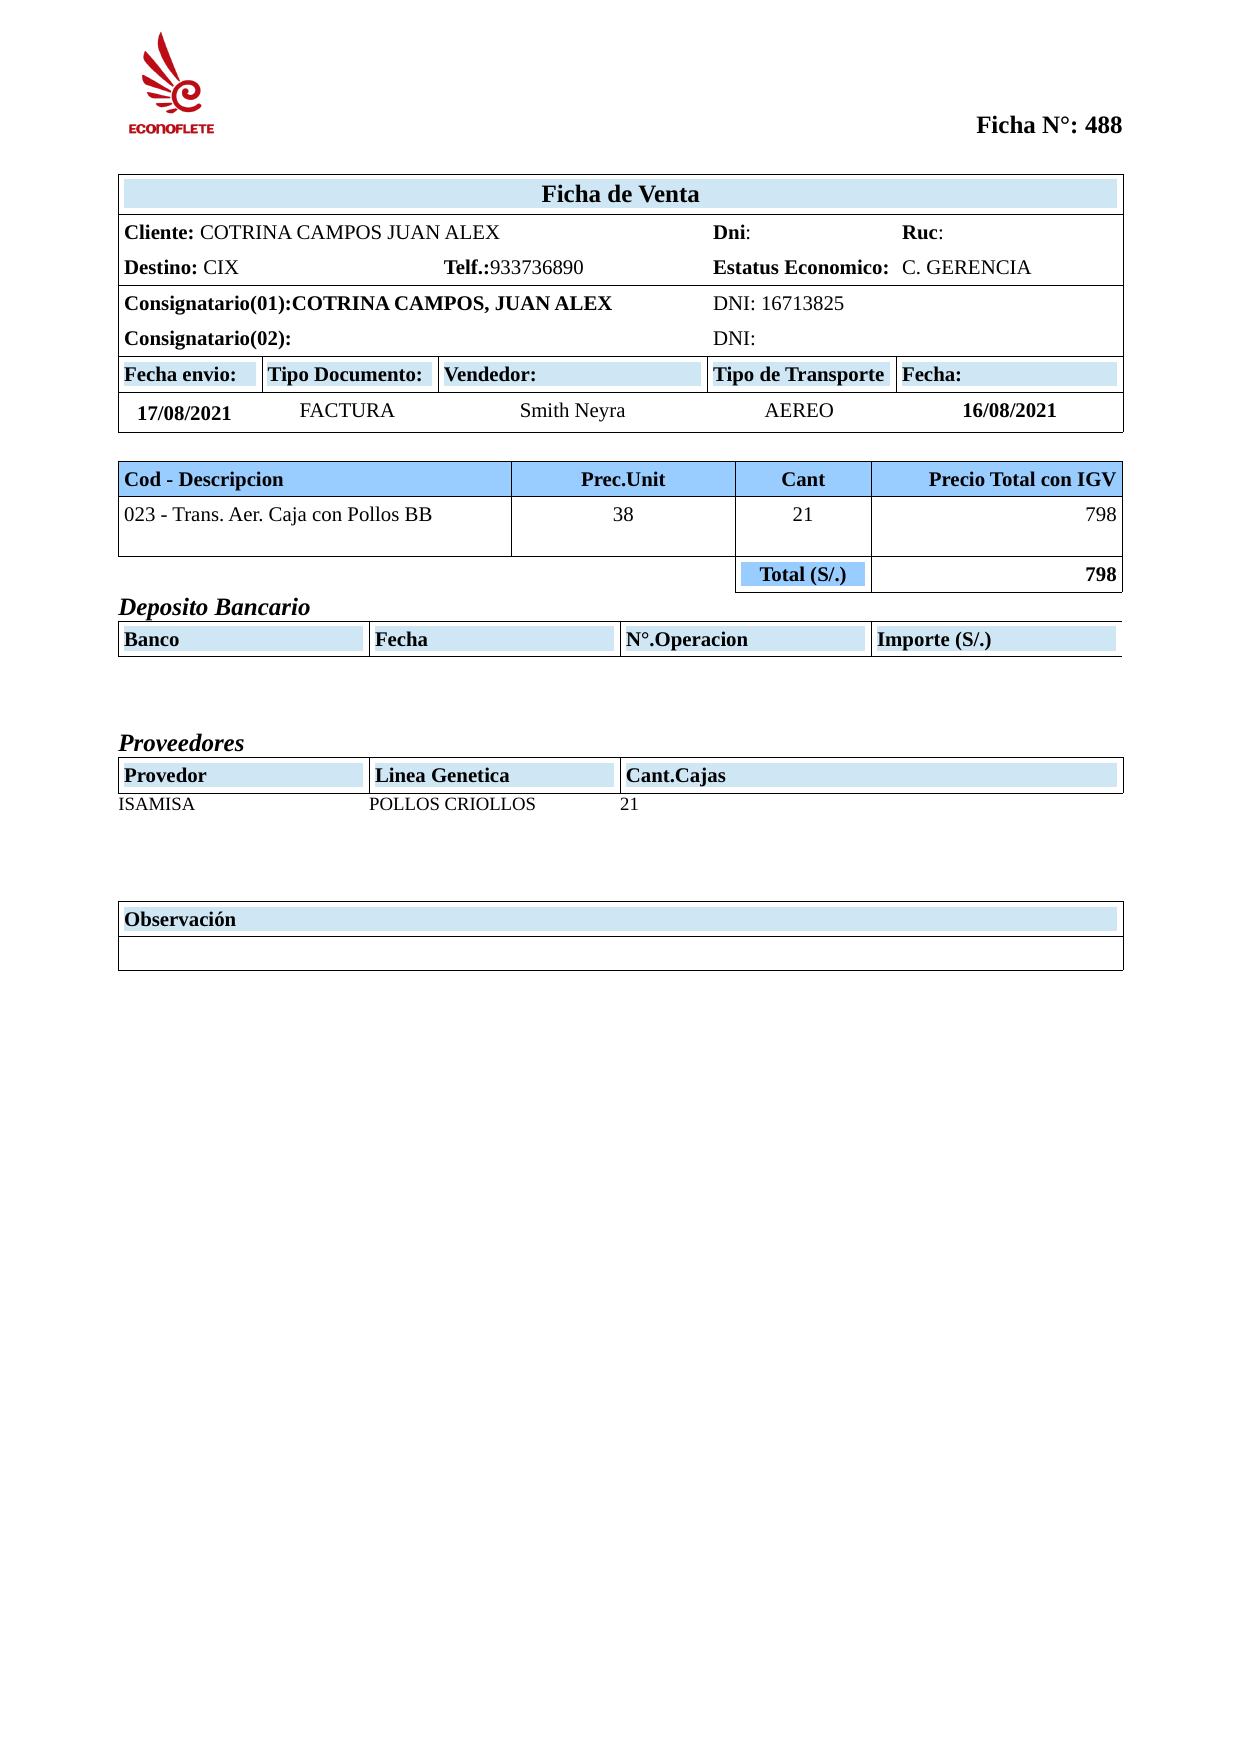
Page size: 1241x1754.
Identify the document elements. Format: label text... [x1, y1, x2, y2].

table_cell Fecha envio: [119, 357, 262, 392]
table_cell 16/08/2021 [896, 393, 1123, 432]
table_cell [369, 879, 620, 901]
table_header N°.Operacion [621, 622, 871, 656]
table_cell [118, 858, 369, 879]
table_cell 38 [512, 497, 735, 556]
table_cell [369, 705, 620, 728]
picture [118, 31, 225, 134]
table_cell POLLOS CRIOLLOS [369, 794, 620, 814]
table_cell [620, 879, 1123, 901]
table_cell 798 [872, 497, 1122, 556]
table_cell [369, 836, 620, 858]
table_cell [620, 705, 871, 728]
table_header Banco [119, 622, 369, 656]
table_cell [369, 657, 620, 680]
table_cell 21 [736, 497, 871, 556]
table_cell [871, 657, 1122, 680]
table_cell Cliente: COTRINA CAMPOS JUAN ALEX [119, 215, 707, 249]
table_header Precio Total con IGV [872, 462, 1122, 496]
table_header Cod - Descripcion [119, 462, 511, 496]
table_cell Telf.:933736890 [438, 249, 707, 285]
table_cell [369, 680, 620, 704]
table_cell 17/08/2021 [119, 393, 262, 432]
table_cell [871, 705, 1122, 728]
table_cell [118, 815, 369, 836]
table_cell [369, 858, 620, 879]
table_cell 798 [872, 557, 1122, 592]
table_cell FACTURA [262, 393, 438, 432]
table_cell 023 - Trans. Aer. Caja con Pollos BB [119, 497, 511, 556]
table_cell C. GERENCIA [896, 249, 1123, 285]
table_cell Fecha: [897, 357, 1123, 392]
table_header Importe (S/.) [872, 622, 1122, 656]
table_cell Ruc: [896, 215, 1123, 249]
table_cell DNI: [707, 321, 1123, 356]
table_cell AEREO [707, 393, 896, 432]
table_cell [620, 858, 1123, 879]
table_cell ISAMISA [118, 794, 369, 814]
text Deposito Bancario [118, 592, 1122, 621]
table_header Fecha [370, 622, 620, 656]
table_cell Consignatario(02): [119, 321, 707, 356]
table_cell Tipo Documento: [263, 357, 438, 392]
table_cell [871, 680, 1122, 704]
table_cell [119, 937, 1123, 969]
table_cell [620, 836, 1123, 858]
table_cell Total (S/.) [736, 557, 871, 592]
table_cell [620, 815, 1123, 836]
table_cell Consignatario(01):COTRINA CAMPOS, JUAN ALEX [119, 286, 707, 321]
table_cell [118, 657, 369, 680]
table_cell Smith Neyra [438, 393, 707, 432]
table_header Linea Genetica [370, 758, 620, 793]
table_cell [620, 680, 871, 704]
table_cell [118, 680, 369, 704]
table_cell [620, 657, 871, 680]
table_cell Dni: [707, 215, 896, 249]
table_cell [118, 879, 369, 901]
table_cell [118, 705, 369, 728]
table_cell Tipo de Transporte [708, 357, 896, 392]
table_header Cant [736, 462, 871, 496]
table_header Provedor [119, 758, 369, 793]
table_cell DNI: 16713825 [707, 286, 1123, 321]
table_cell Estatus Economico: [707, 249, 896, 285]
table_header Cant.Cajas [621, 758, 1123, 793]
table_cell Destino: CIX [119, 249, 438, 285]
table_header Prec.Unit [512, 462, 735, 496]
table_cell Vendedor: [439, 357, 707, 392]
table_cell [511, 557, 735, 592]
table_cell [118, 836, 369, 858]
table_cell [118, 557, 511, 592]
table_header Observación [119, 902, 1123, 936]
text Proveedores [118, 728, 1122, 757]
table_header Ficha de Venta [119, 175, 1123, 214]
table_cell [369, 815, 620, 836]
table_cell 21 [620, 794, 1123, 814]
